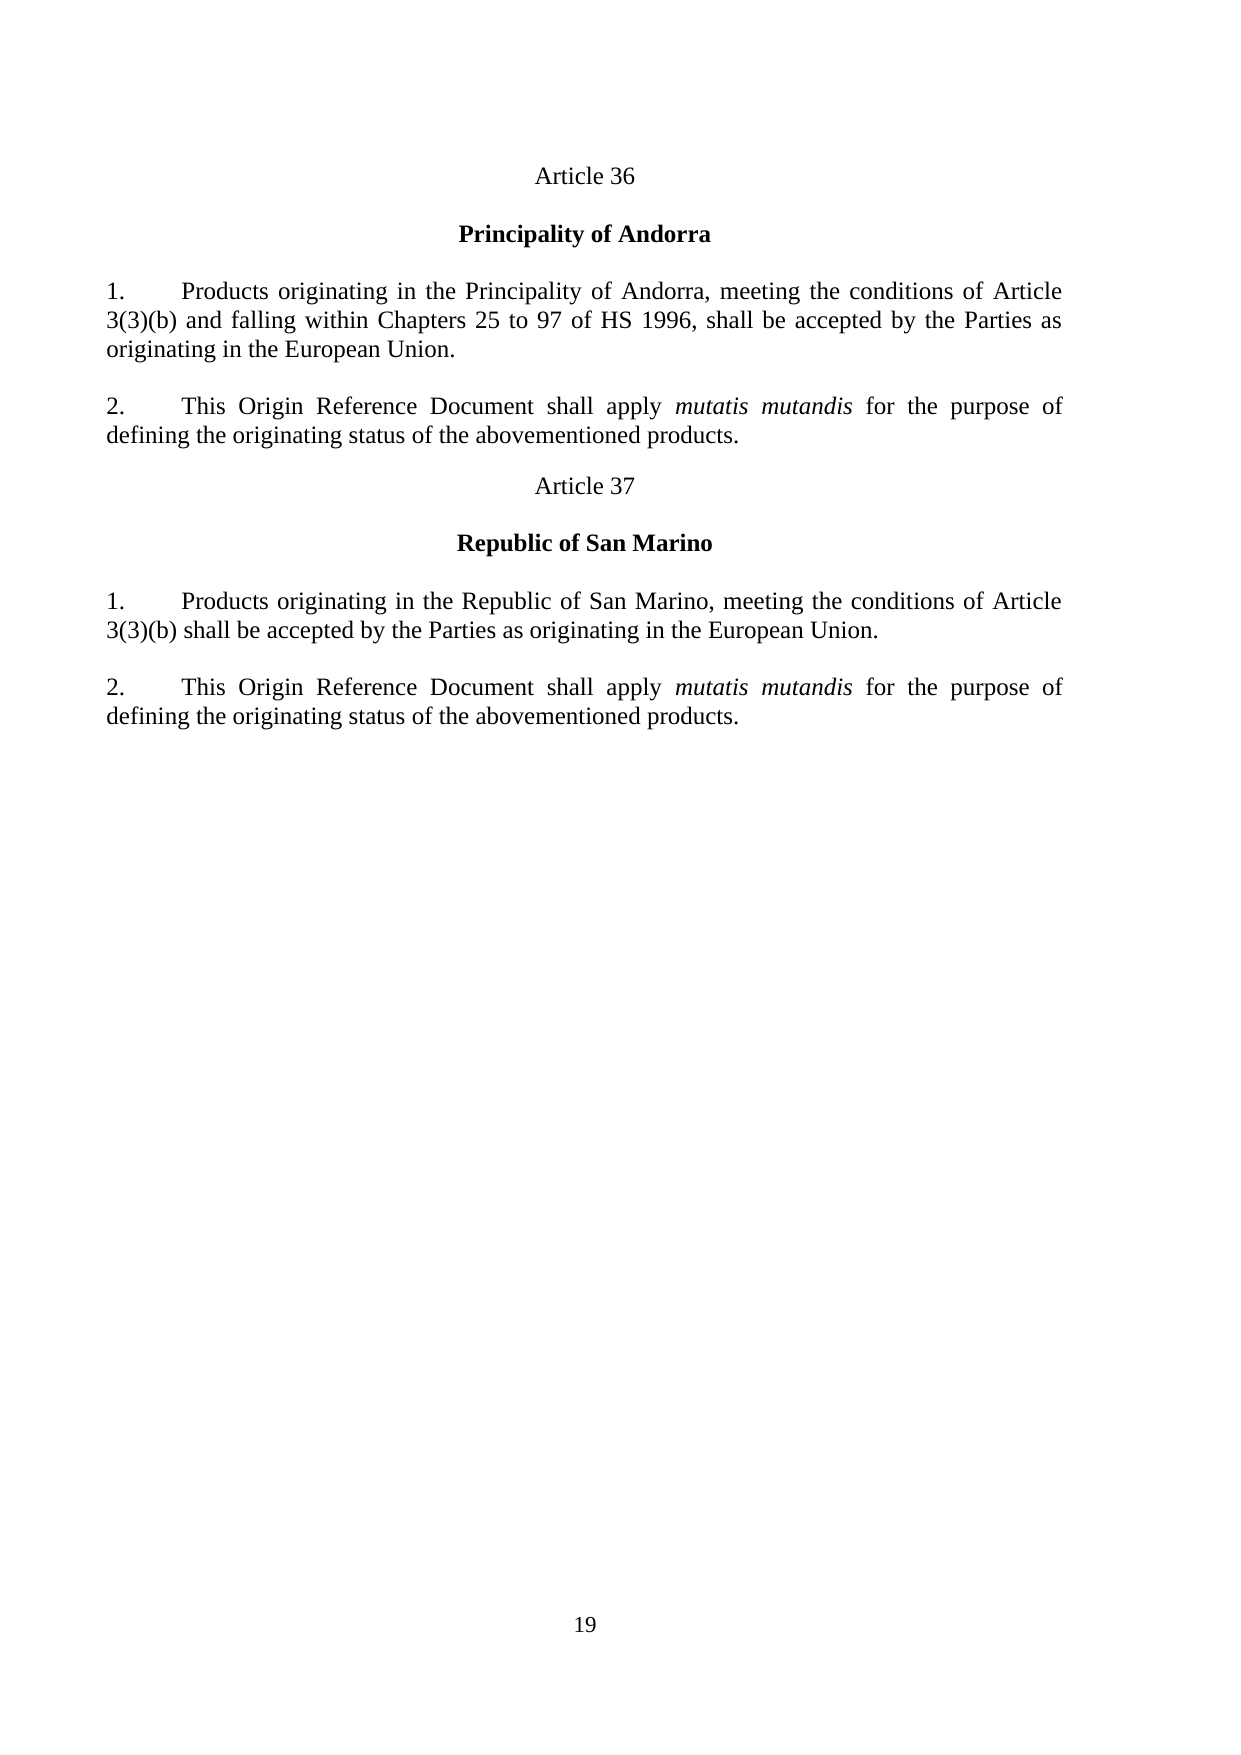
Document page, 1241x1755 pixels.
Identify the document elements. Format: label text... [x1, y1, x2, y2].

text Article 36 [106, 161, 1063, 190]
text Republic of San Marino [106, 528, 1063, 557]
text 2. This Origin Reference Document shall apply mutatis mutandis for the purpose of defining the originating status of the abovementioned products. [106, 391, 1063, 449]
text 1. Products originating in the Principality of Andorra, meeting the conditions of Article 3(3)(b) and falling within Chapters 25 to 97 of HS 1996, shall be accepted by the Parties as originating in the European Union. [106, 276, 1063, 362]
text 1. Products originating in the Republic of San Marino, meeting the conditions of Article 3(3)(b) shall be accepted by the Parties as originating in the European Union. [106, 586, 1063, 643]
text 2. This Origin Reference Document shall apply mutatis mutandis for the purpose of defining the originating status of the abovementioned products. [106, 672, 1063, 730]
text Principality of Andorra [106, 219, 1063, 247]
text Article 37 [106, 471, 1063, 500]
